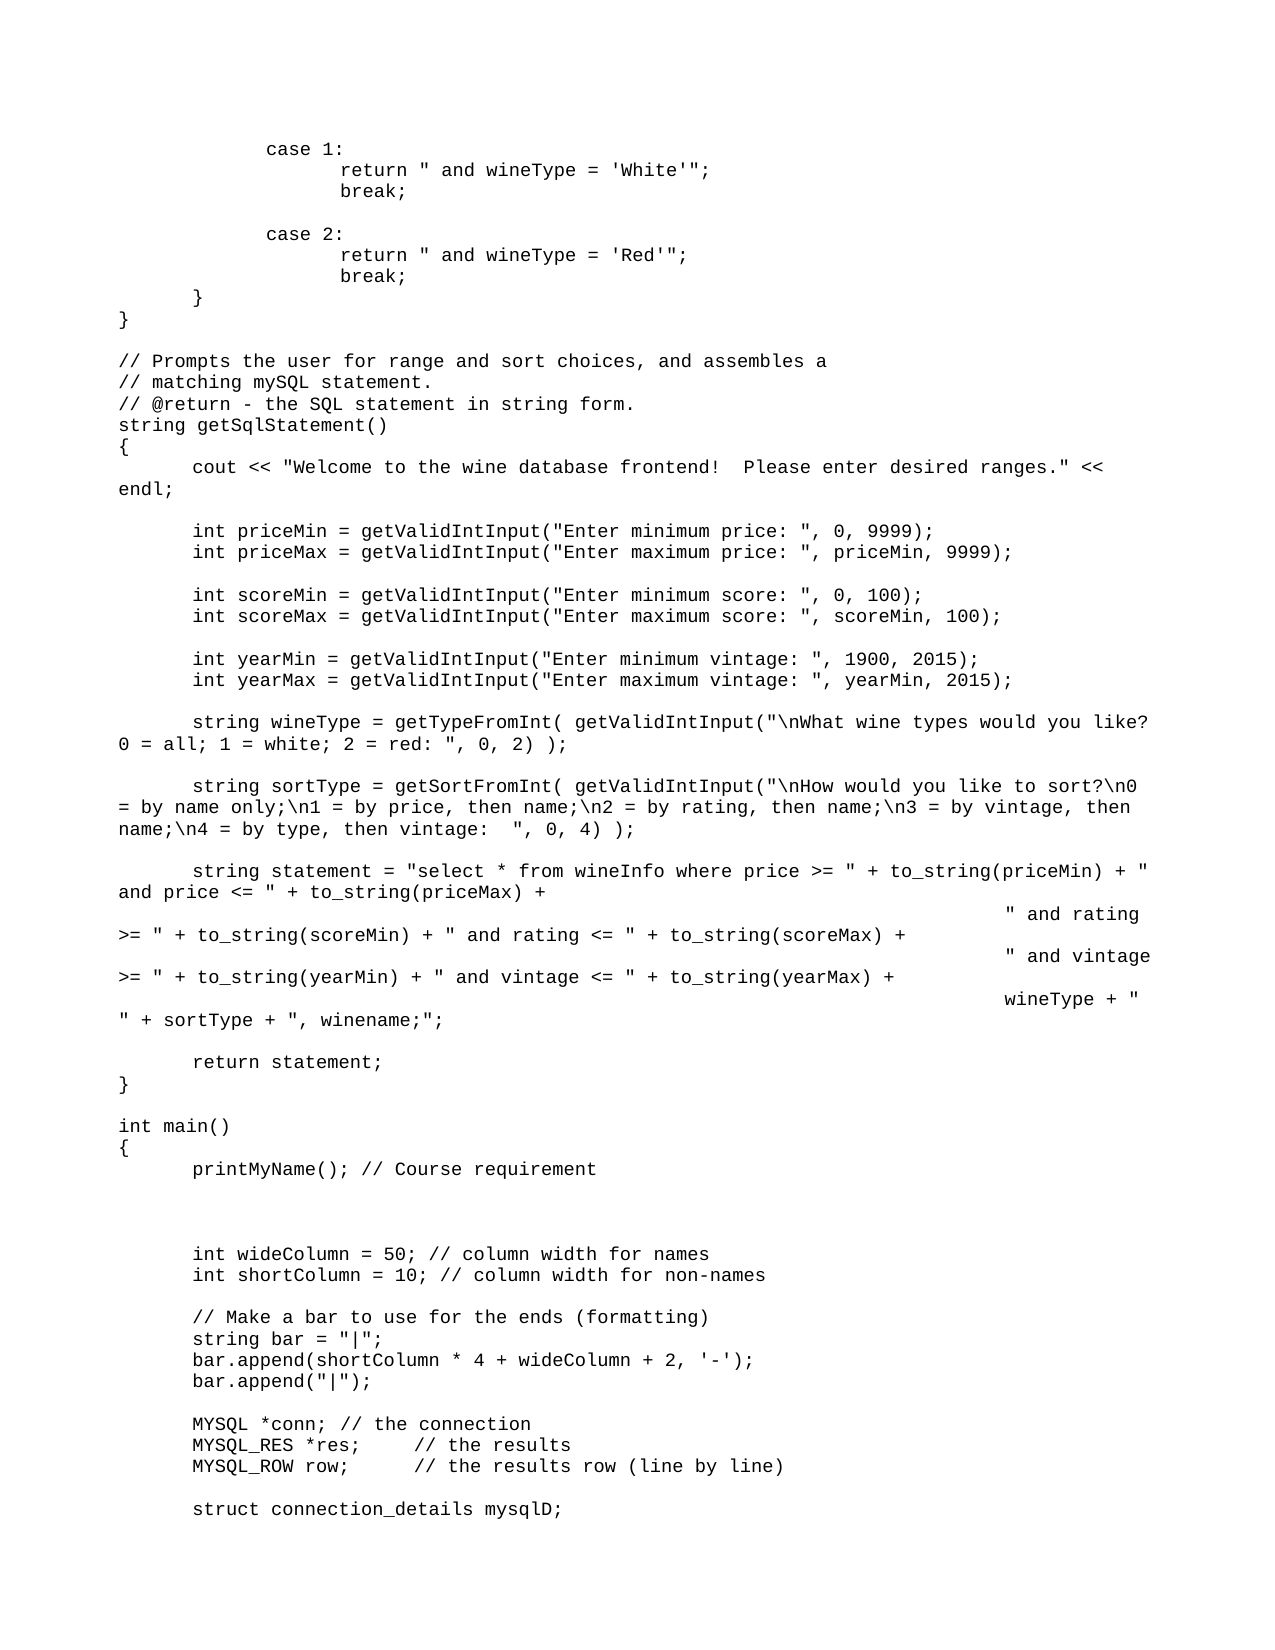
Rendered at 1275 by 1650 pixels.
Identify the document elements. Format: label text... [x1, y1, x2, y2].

text string bar = "|"; [118, 1329, 1157, 1351]
text int main() [118, 1117, 1157, 1138]
text cout << "Welcome to the wine database frontend! Please enter desired ranges." << endl; [118, 458, 1157, 501]
text { [118, 437, 1157, 458]
text // matching mySQL statement. [118, 373, 1157, 394]
text case 1: [118, 139, 1157, 161]
text int priceMin = getValidIntInput("Enter minimum price: ", 0, 9999); [118, 522, 1157, 543]
text int scoreMin = getValidIntInput("Enter minimum score: ", 0, 100); [118, 586, 1157, 607]
text int wideColumn = 50; // column width for names [118, 1244, 1157, 1266]
text return " and wineType = 'White'"; [118, 161, 1157, 182]
text { [118, 1138, 1157, 1159]
text string sortType = getSortFromInt( getValidIntInput("\nHow would you like to sort?\n0 = by name only;\n1 = by price, then name;\n2 = by rating, then name;\n3 = by vintage, then name;\n4 = by type, then vintage: ", 0, 4) ); [118, 777, 1157, 841]
text int shortColumn = 10; // column width for non-names [118, 1266, 1157, 1287]
text } [118, 309, 1157, 331]
text int priceMax = getValidIntInput("Enter maximum price: ", priceMin, 9999); [118, 543, 1157, 564]
text } [118, 1074, 1157, 1096]
text printMyName(); // Course requirement [118, 1159, 1157, 1181]
text break; [118, 182, 1157, 203]
text int yearMin = getValidIntInput("Enter minimum vintage: ", 1900, 2015); [118, 649, 1157, 671]
text string wineType = getTypeFromInt( getValidIntInput("\nWhat wine types would you like? 0 = all; 1 = white; 2 = red: ", 0, 2) ); [118, 713, 1157, 756]
text bar.append(shortColumn * 4 + wideColumn + 2, '-'); [118, 1351, 1157, 1372]
text int yearMax = getValidIntInput("Enter maximum vintage: ", yearMin, 2015); [118, 671, 1157, 692]
text // Make a bar to use for the ends (formatting) [118, 1308, 1157, 1329]
text // @return - the SQL statement in string form. [118, 394, 1157, 416]
text break; [118, 267, 1157, 288]
text " and rating >= " + to_string(scoreMin) + " and rating <= " + to_string(scoreMax) + [118, 904, 1157, 947]
text struct connection_details mysqlD; [118, 1499, 1157, 1521]
text MYSQL *conn; // the connection [118, 1414, 1157, 1436]
text MYSQL_ROW row; // the results row (line by line) [118, 1457, 1157, 1478]
text bar.append("|"); [118, 1372, 1157, 1393]
text // Prompts the user for range and sort choices, and assembles a [118, 352, 1157, 373]
text int scoreMax = getValidIntInput("Enter maximum score: ", scoreMin, 100); [118, 607, 1157, 628]
text " and vintage >= " + to_string(yearMin) + " and vintage <= " + to_string(yearMax) + [118, 947, 1157, 989]
text return statement; [118, 1053, 1157, 1074]
text wineType + " " + sortType + ", winename;"; [118, 989, 1157, 1032]
text return " and wineType = 'Red'"; [118, 246, 1157, 267]
text } [118, 288, 1157, 309]
text string getSqlStatement() [118, 416, 1157, 437]
text string statement = "select * from wineInfo where price >= " + to_string(priceMin) + " and price <= " + to_string(priceMax) + [118, 862, 1157, 904]
text case 2: [118, 224, 1157, 246]
text MYSQL_RES *res; // the results [118, 1436, 1157, 1457]
